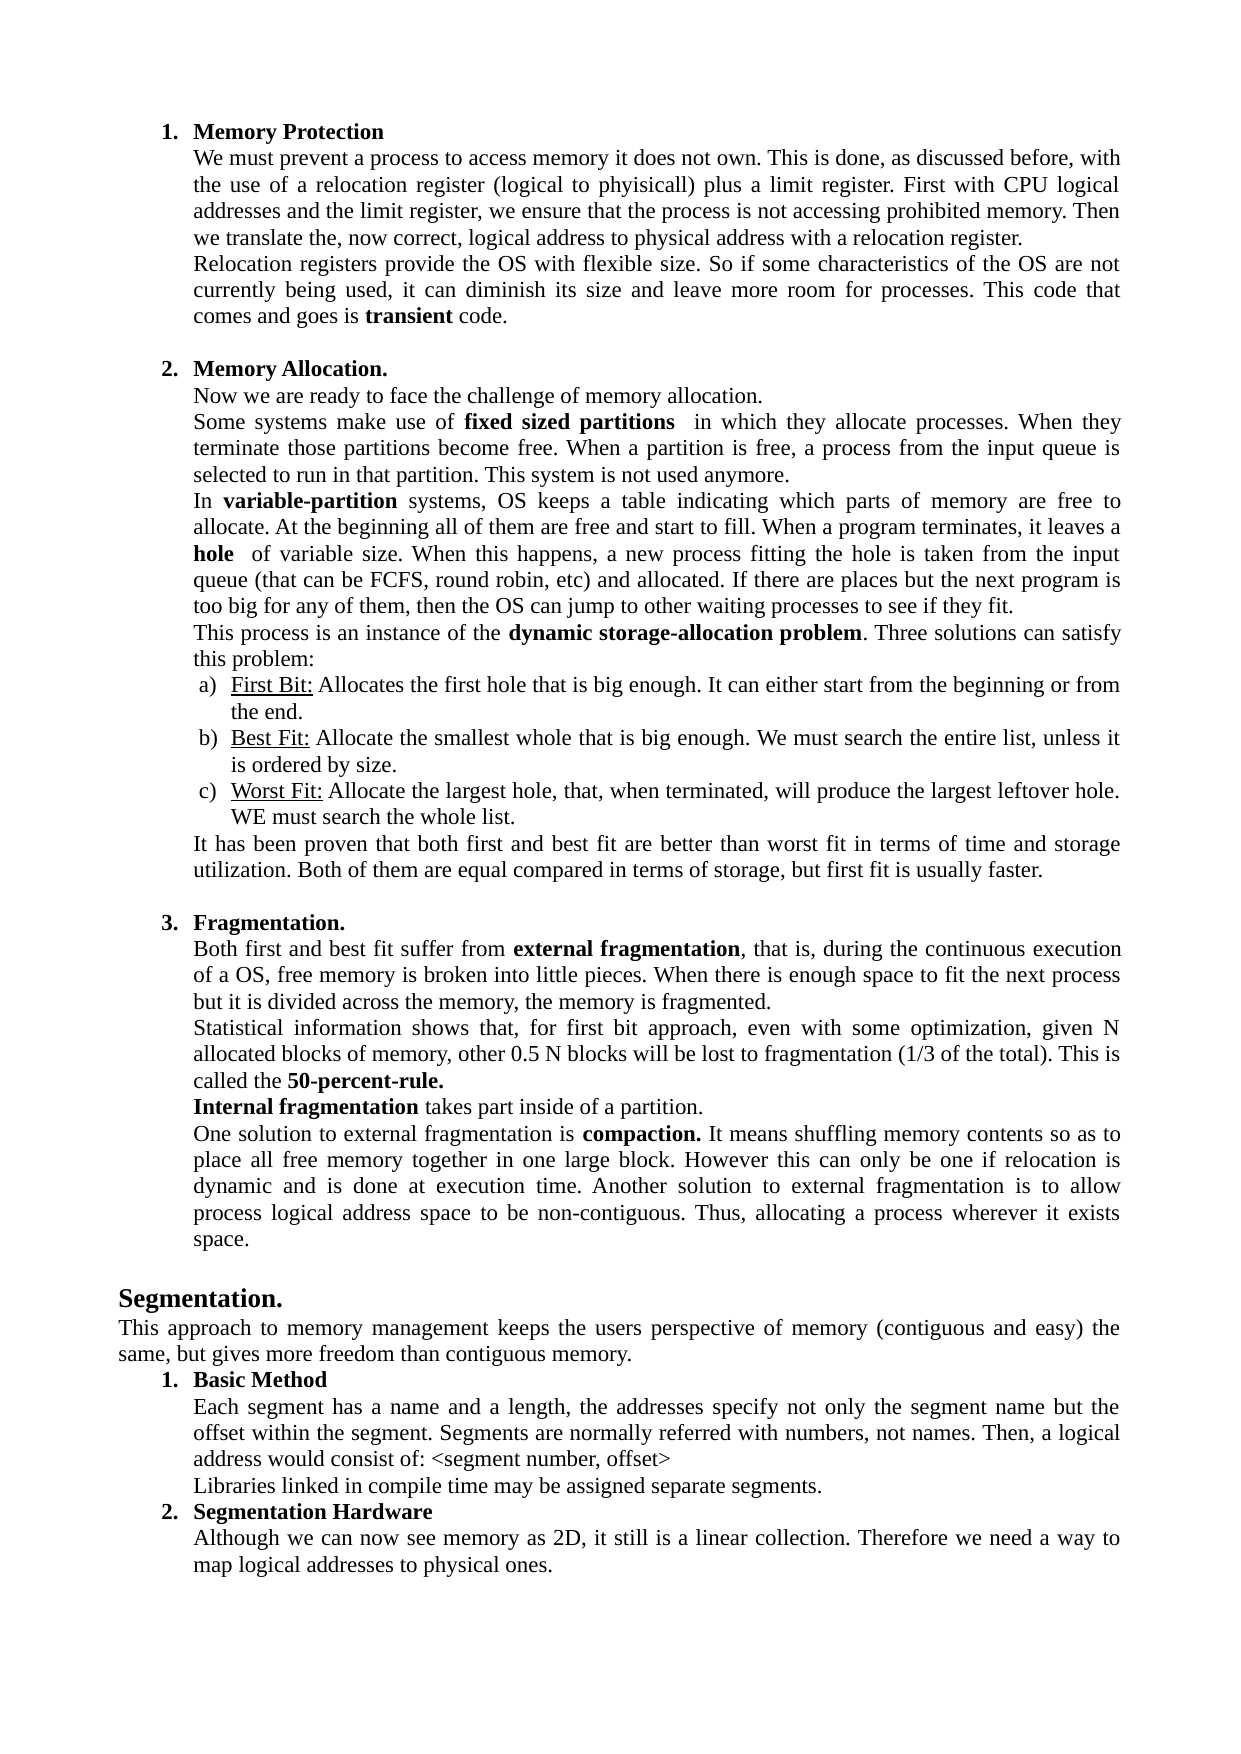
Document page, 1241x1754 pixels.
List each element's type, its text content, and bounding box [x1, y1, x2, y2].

text This approach to memory management keeps the users perspective of memory (contiguous and easy) the same, but gives more freedom than contiguous memory. [118, 1314, 1122, 1366]
list Now we are ready to face the challenge of memory allocation. [156, 382, 1122, 408]
list Memory Allocation. [156, 355, 1122, 382]
list It has been proven that both first and best fit are better than worst fit in terms of time and storage utilization. Both of them are equal compared in terms of storage, but first fit is usually faster. [156, 830, 1122, 882]
list Segmentation Hardware [156, 1498, 1122, 1524]
list Although we can now see memory as 2D, it still is a linear collection. Therefore we need a way to map logical addresses to physical ones. [156, 1524, 1122, 1577]
list Worst Fit: Allocate the largest hole, that, when terminated, will produce the largest leftover hole. WE must search the whole list. [193, 777, 1122, 830]
list Libraries linked in compile time may be assigned separate segments. [156, 1472, 1122, 1498]
list We must prevent a process to access memory it does not own. This is done, as discussed before, with the use of a relocation register (logical to phyisicall) plus a limit register. First with CPU logical addresses and the limit register, we ensure that the process is not accessing prohibited memory. Then we translate the, now correct, logical address to physical address with a relocation register. [156, 144, 1122, 250]
list Statistical information shows that, for first bit approach, even with some optimization, given N allocated blocks of memory, other 0.5 N blocks will be lost to fragmentation (1/3 of the total). This is called the 50-percent-rule. [156, 1014, 1122, 1093]
list Both first and best fit suffer from external fragmentation, that is, during the continuous execution of a OS, free memory is broken into little pieces. When there is enough space to fit the next process but it is divided across the memory, the memory is fragmented. [156, 935, 1122, 1014]
list One solution to external fragmentation is compaction. It means shuffling memory contents so as to place all free memory together in one large block. However this can only be one if relocation is dynamic and is done at execution time. Another solution to external fragmentation is to allow process logical address space to be non-contiguous. Thus, allocating a process wherever it exists space. [156, 1119, 1122, 1251]
list Memory Protection [156, 118, 1122, 144]
list Fragmentation. [156, 909, 1122, 935]
list Basic Method [156, 1366, 1122, 1393]
list Some systems make use of fixed sized partitions in which they allocate processes. When they terminate those partitions become free. When a partition is free, a process from the input queue is selected to run in that partition. This system is not used anymore. [156, 408, 1122, 487]
list Relocation registers provide the OS with flexible size. So if some characteristics of the OS are not currently being used, it can diminish its size and leave more room for processes. This code that comes and goes is transient code. [156, 250, 1122, 329]
list Each segment has a name and a length, the addresses specify not only the segment name but the offset within the segment. Segments are normally referred with numbers, not names. Then, a logical address would consist of: <segment number, offset> [156, 1393, 1122, 1472]
list In variable-partition systems, OS keeps a table indicating which parts of memory are free to allocate. At the beginning all of them are free and start to fill. When a program terminates, it leaves a hole of variable size. When this happens, a new process fitting the hole is taken from the input queue (that can be FCFS, round robin, etc) and allocated. If there are places but the next program is too big for any of them, then the OS can jump to other waiting processes to see if they fit. [156, 487, 1122, 619]
text Segmentation. [118, 1282, 1122, 1314]
list Internal fragmentation takes part inside of a partition. [156, 1093, 1122, 1119]
list Best Fit: Allocate the smallest whole that is big enough. We must search the entire list, unless it is ordered by size. [193, 724, 1122, 777]
list This process is an instance of the dynamic storage-allocation problem. Three solutions can satisfy this problem: [156, 619, 1122, 672]
list First Bit: Allocates the first hole that is big enough. It can either start from the beginning or from the end. [193, 672, 1122, 724]
